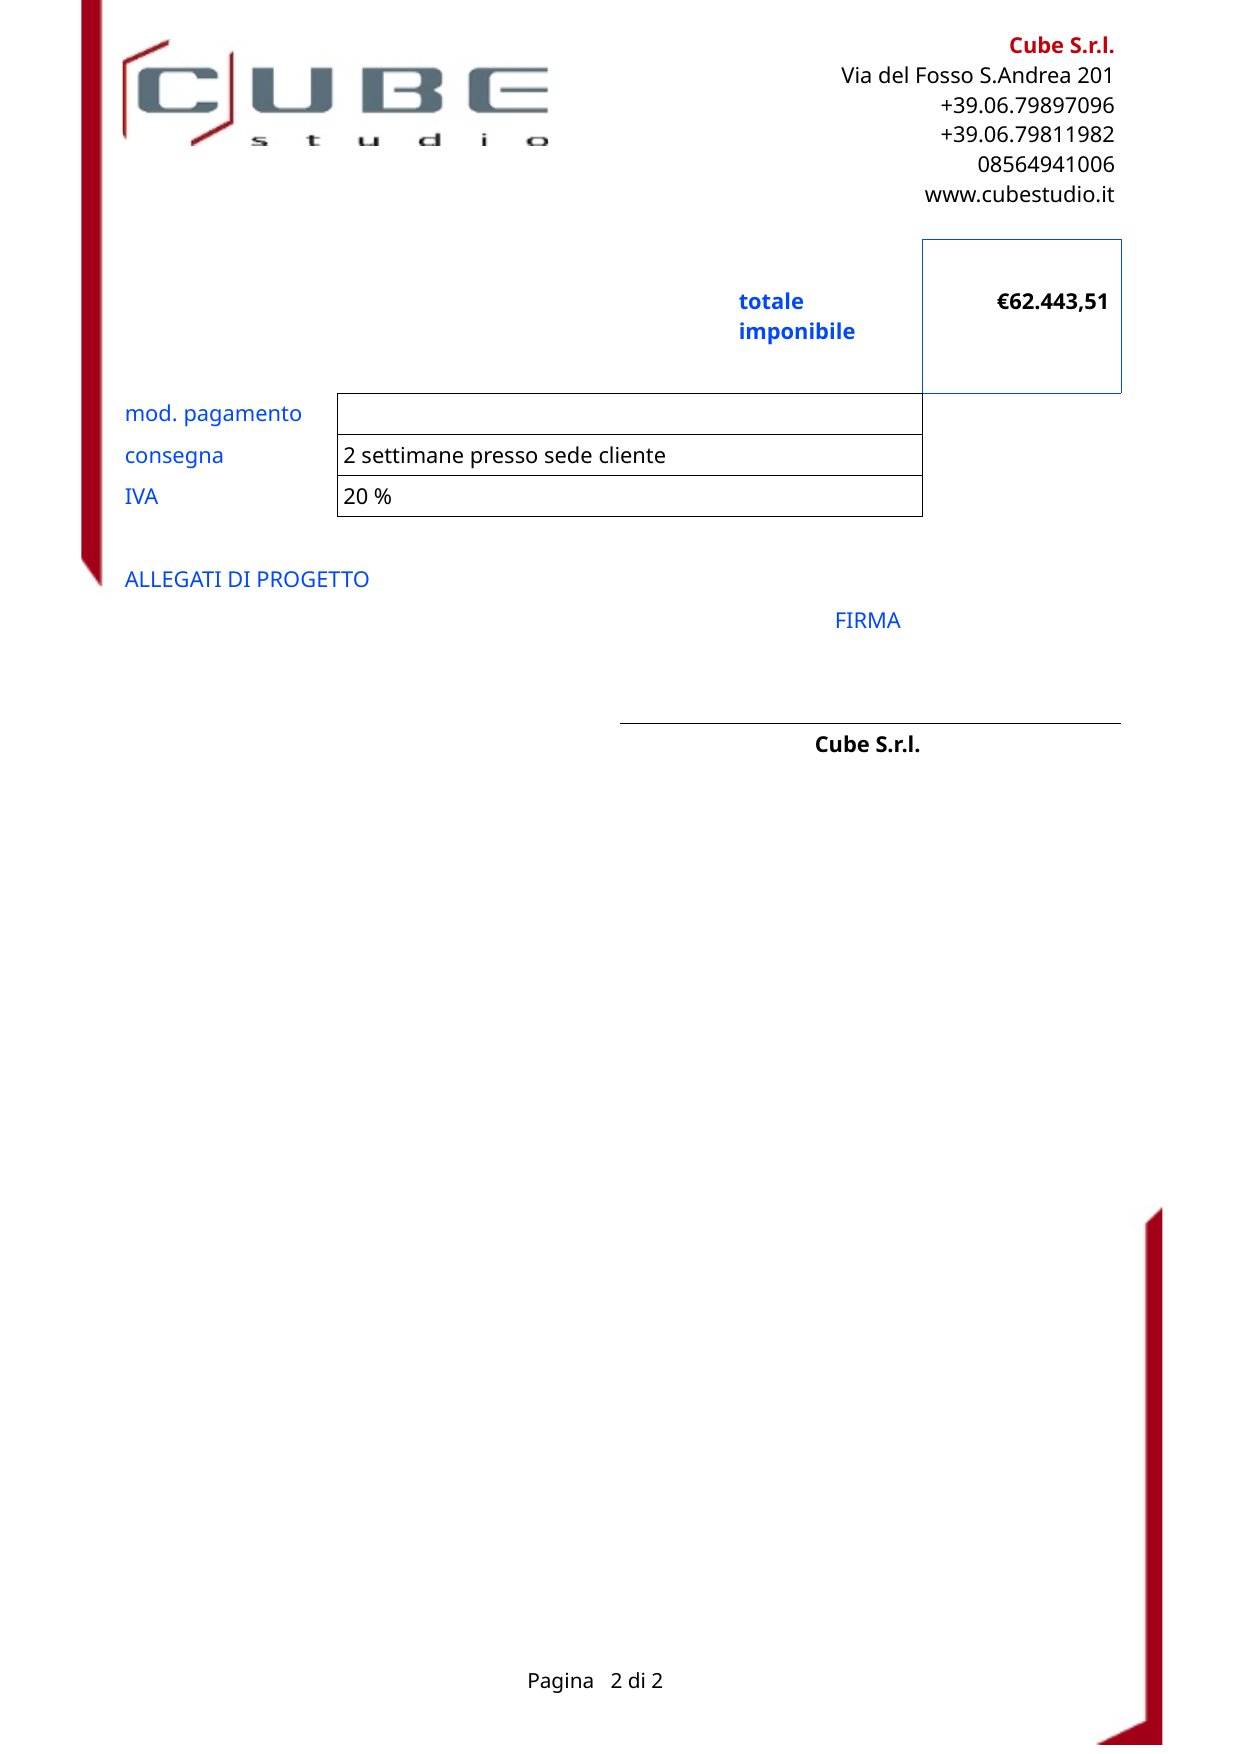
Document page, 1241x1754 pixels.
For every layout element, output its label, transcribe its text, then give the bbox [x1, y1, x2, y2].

table_cell [453, 682, 620, 723]
table_cell [923, 394, 1121, 434]
table_cell [453, 640, 620, 682]
table_cell [733, 517, 922, 558]
table_cell [453, 599, 620, 640]
table_cell [922, 516, 1121, 558]
table_cell [338, 723, 453, 764]
table_header [453, 239, 620, 280]
table_cell [338, 682, 453, 723]
table_cell [453, 351, 620, 392]
table_cell [620, 351, 733, 392]
table_cell mod. pagamento [119, 393, 337, 434]
table_cell [733, 640, 922, 682]
picture [1095, 1202, 1163, 1745]
table_cell [453, 558, 620, 599]
table_cell totale imponibile [733, 280, 922, 351]
table_cell [338, 280, 453, 351]
table_cell [338, 394, 922, 434]
table_header [923, 240, 1121, 280]
table_cell [620, 558, 733, 599]
table_cell [923, 351, 1121, 392]
table_cell [923, 434, 1121, 475]
table_header [119, 239, 337, 280]
table_header [620, 239, 733, 280]
table_cell ALLEGATI DI PROGETTO [119, 558, 453, 599]
picture [122, 39, 549, 146]
table_cell [119, 516, 337, 558]
table_cell [733, 558, 922, 599]
table_cell [338, 351, 453, 392]
table_cell [733, 351, 922, 392]
table_cell €62.443,51 [923, 280, 1121, 351]
table_cell [338, 640, 453, 682]
table_cell [119, 280, 337, 351]
table_cell [453, 280, 620, 351]
table_cell 2 settimane presso sede cliente [338, 435, 922, 475]
table_cell [620, 517, 733, 558]
table_cell [338, 517, 453, 558]
table_cell [119, 723, 337, 764]
table_cell [119, 351, 337, 392]
table_cell IVA [119, 475, 337, 516]
table_cell consegna [119, 434, 337, 475]
table_cell [119, 682, 337, 723]
table_cell [119, 599, 337, 640]
table_cell [620, 280, 733, 351]
table_header [733, 239, 922, 280]
table_cell Cube S.r.l. [620, 724, 1121, 764]
table_cell 20 % [338, 476, 922, 516]
table_cell [922, 558, 1121, 599]
picture [81, 0, 107, 599]
table_cell [923, 475, 1121, 516]
table_cell [620, 640, 733, 682]
table_cell FIRMA [620, 599, 1121, 640]
table_cell [922, 640, 1121, 682]
table_cell [620, 682, 1121, 723]
table_header [338, 239, 453, 280]
table_cell [119, 640, 337, 682]
table_cell [453, 517, 620, 558]
table_cell [338, 599, 453, 640]
table_cell [453, 723, 620, 764]
